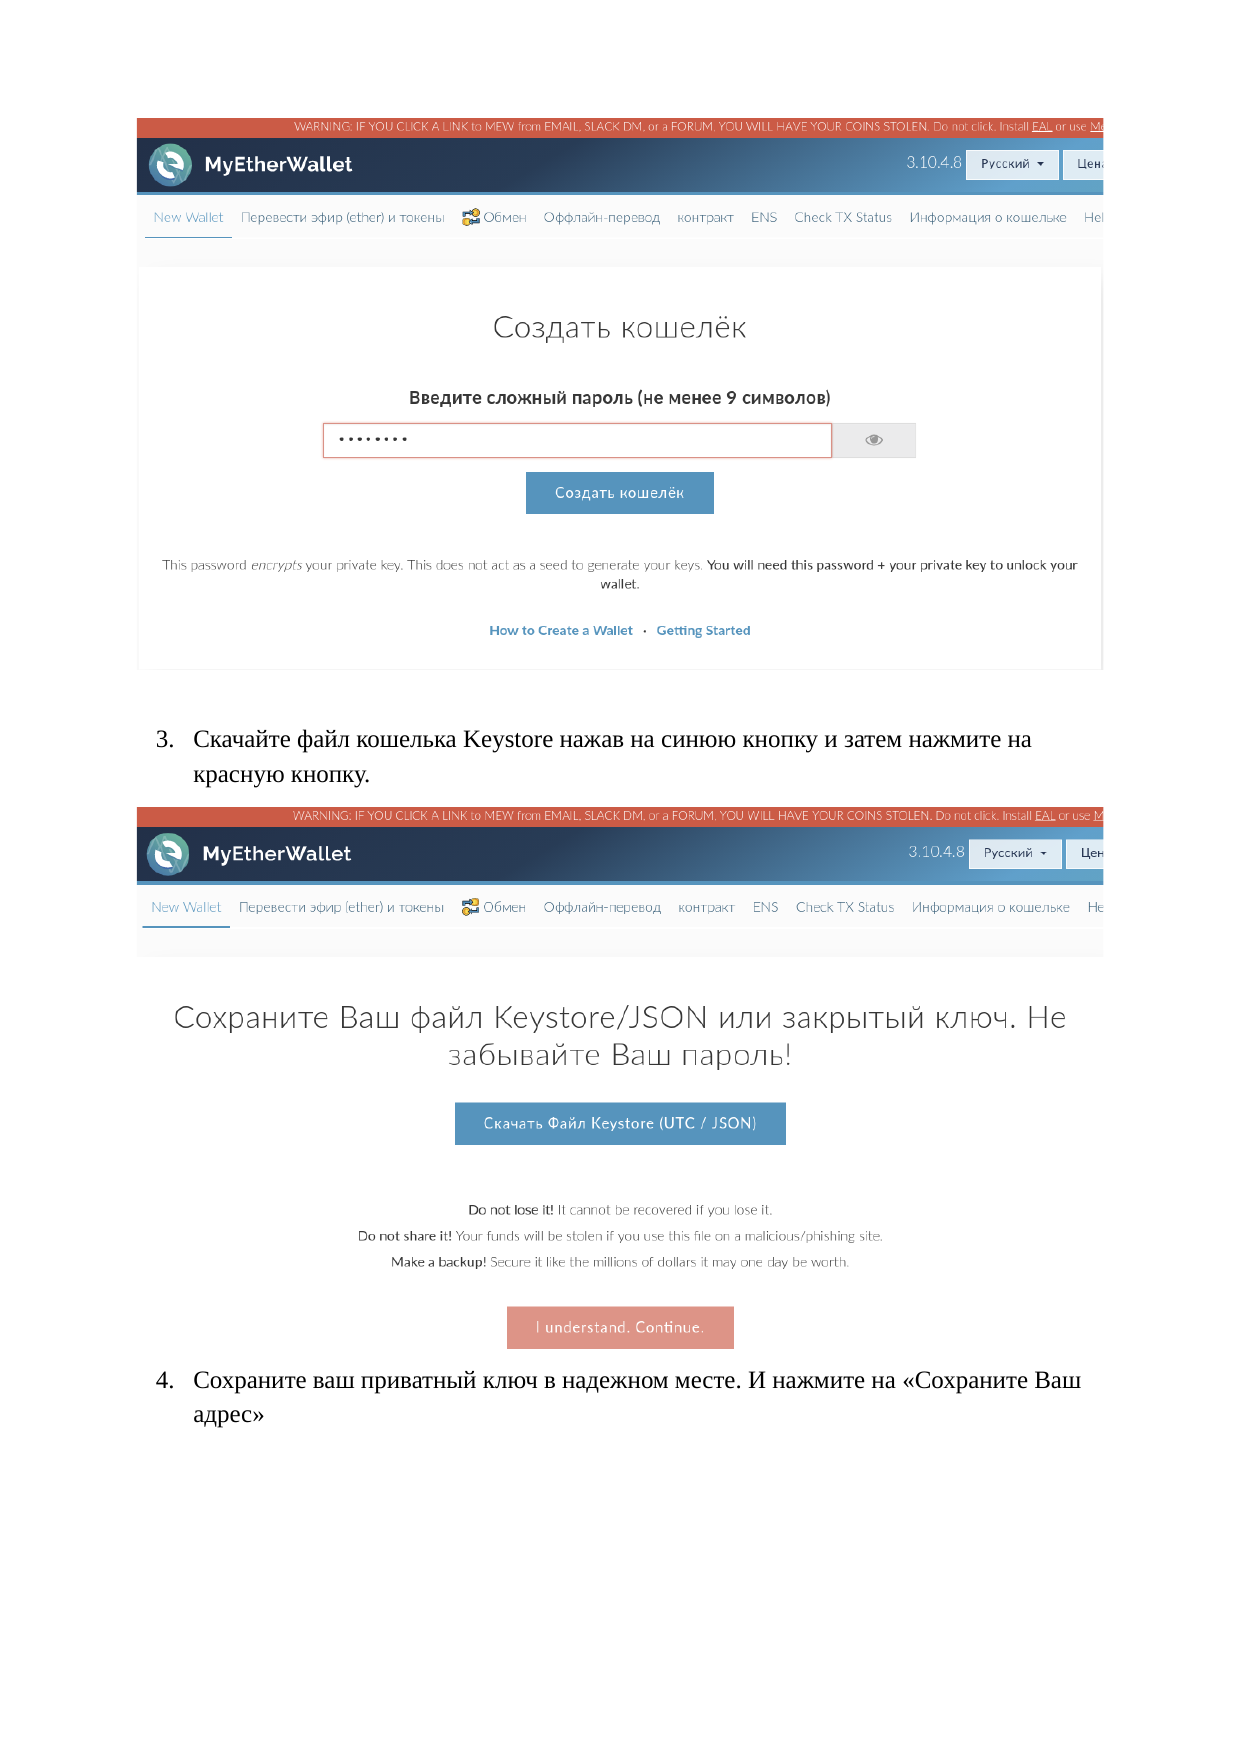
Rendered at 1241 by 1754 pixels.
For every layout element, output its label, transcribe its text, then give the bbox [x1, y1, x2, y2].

list Скачайте файл кошелька Keystore нажав на синюю кнопку и затем нажмите на красную кнопку. [156, 724, 1122, 787]
list Сохраните ваш приватный ключ в надежном месте. И нажмите на «Сохраните Ваш адрес» [156, 1191, 1122, 1428]
picture [136, 807, 1104, 1359]
picture [136, 118, 1104, 670]
